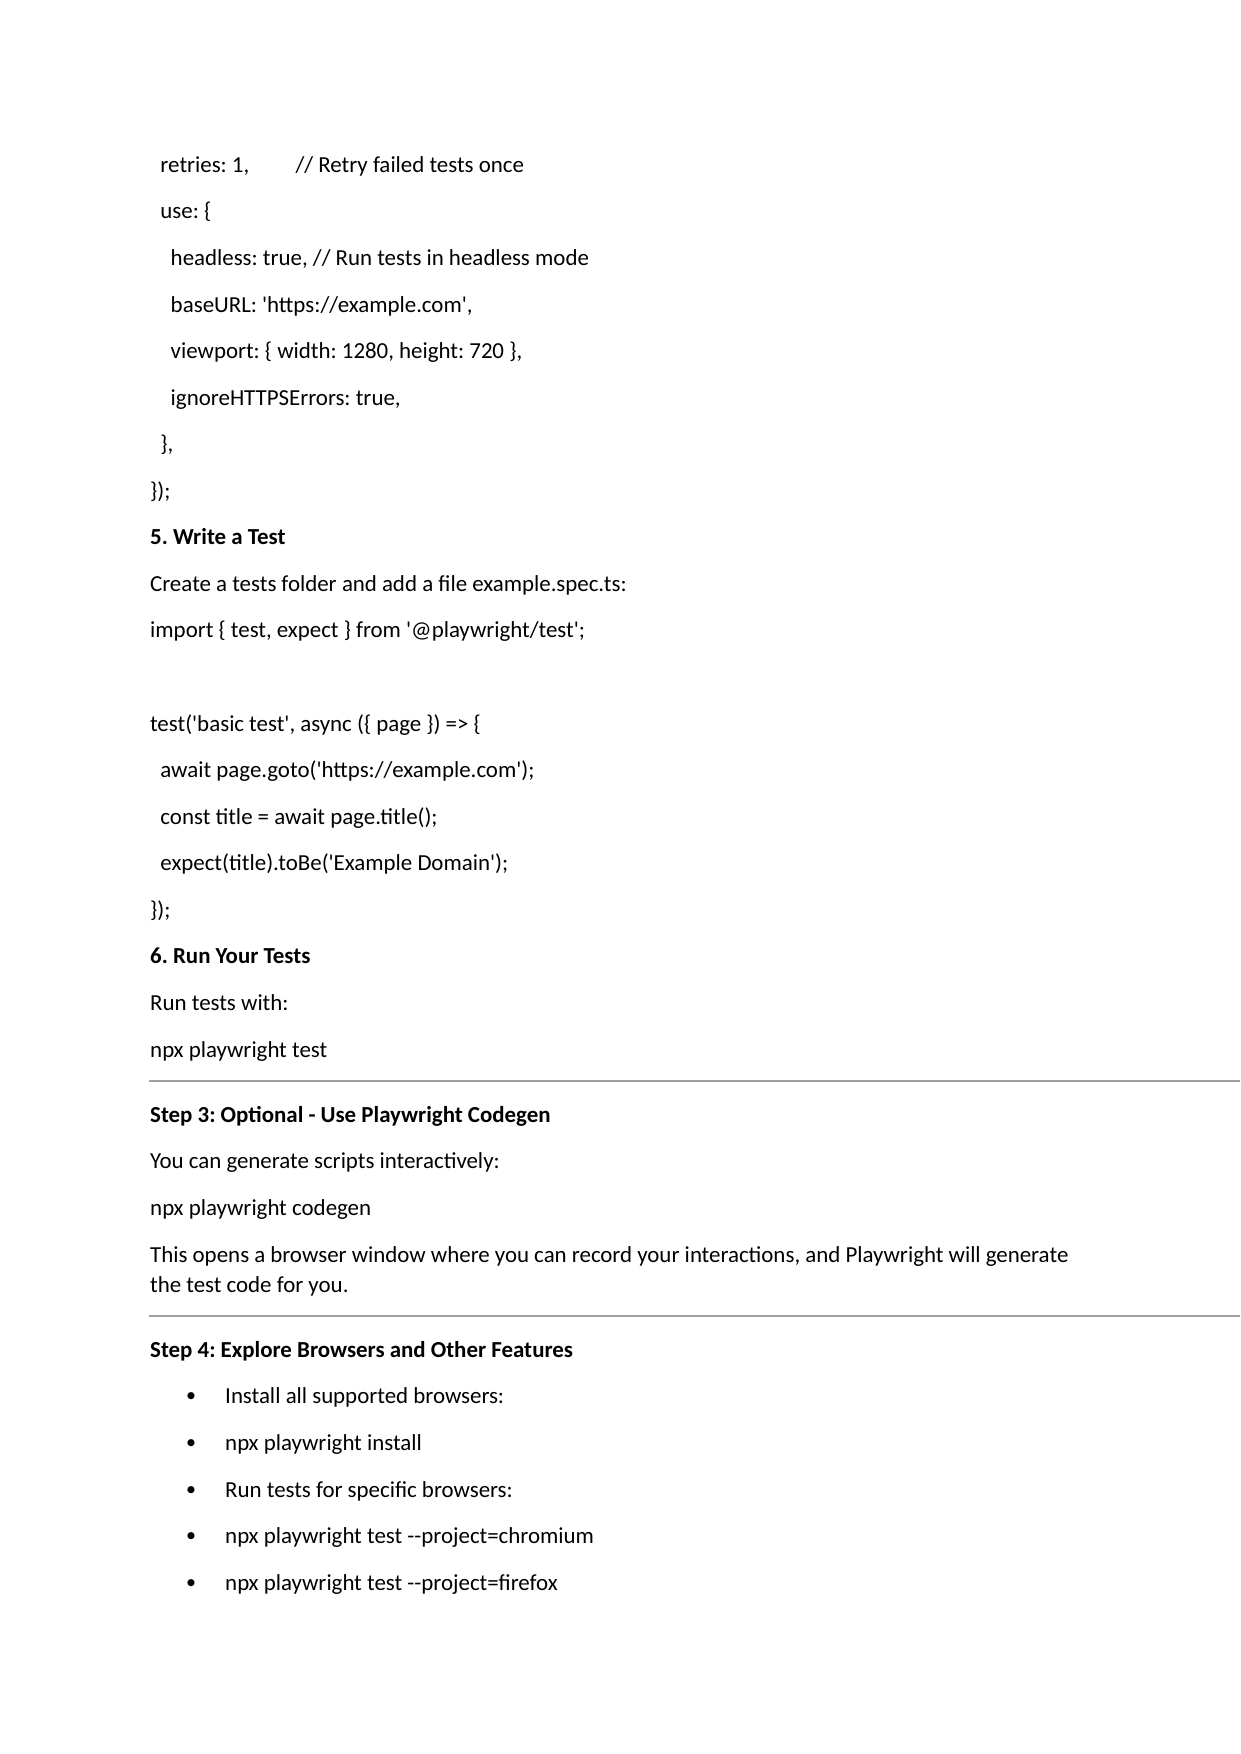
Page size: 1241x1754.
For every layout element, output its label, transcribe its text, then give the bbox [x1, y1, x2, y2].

text viewport: { width: 1280, height: 720 }, [150, 336, 1090, 364]
list Install all supported browsers: [187, 1382, 1090, 1410]
list npx playwright test --project=firefox [187, 1568, 1090, 1596]
text const title = await page.title(); [150, 802, 1090, 830]
text ignoreHTTPSErrors: true, [150, 383, 1090, 411]
text npx playwright test [150, 1035, 1090, 1063]
text 6. Run Your Tests [150, 942, 1090, 969]
text }); [150, 895, 1090, 923]
text Step 4: Explore Browsers and Other Features [150, 1335, 1090, 1363]
text use: { [150, 197, 1090, 224]
text baseURL: 'https://example.com', [150, 290, 1090, 318]
text You can generate scripts interactively: [150, 1147, 1090, 1175]
text This opens a browser window where you can record your interactions, and Playwright will generate the test code for you. [150, 1240, 1090, 1298]
text Step 3: Optional - Use Playwright Codegen [150, 1100, 1090, 1128]
text Run tests with: [150, 988, 1090, 1016]
text await page.goto('https://example.com'); [150, 755, 1090, 783]
text expect(title).toBe('Example Domain'); [150, 848, 1090, 876]
text import { test, expect } from '@playwright/test'; [150, 616, 1090, 644]
text 5. Write a Test [150, 522, 1090, 551]
list npx playwright test --project=chromium [187, 1521, 1090, 1549]
text }); [150, 476, 1090, 504]
text }, [150, 429, 1090, 457]
list Run tests for specific browsers: [187, 1475, 1090, 1503]
text Create a tests folder and add a file example.spec.ts: [150, 569, 1090, 597]
list npx playwright install [187, 1428, 1090, 1456]
text npx playwright codegen [150, 1193, 1090, 1221]
text headless: true, // Run tests in headless mode [150, 243, 1090, 271]
text test('basic test', async ({ page }) => { [150, 709, 1090, 737]
text retries: 1, // Retry failed tests once [150, 150, 1090, 178]
